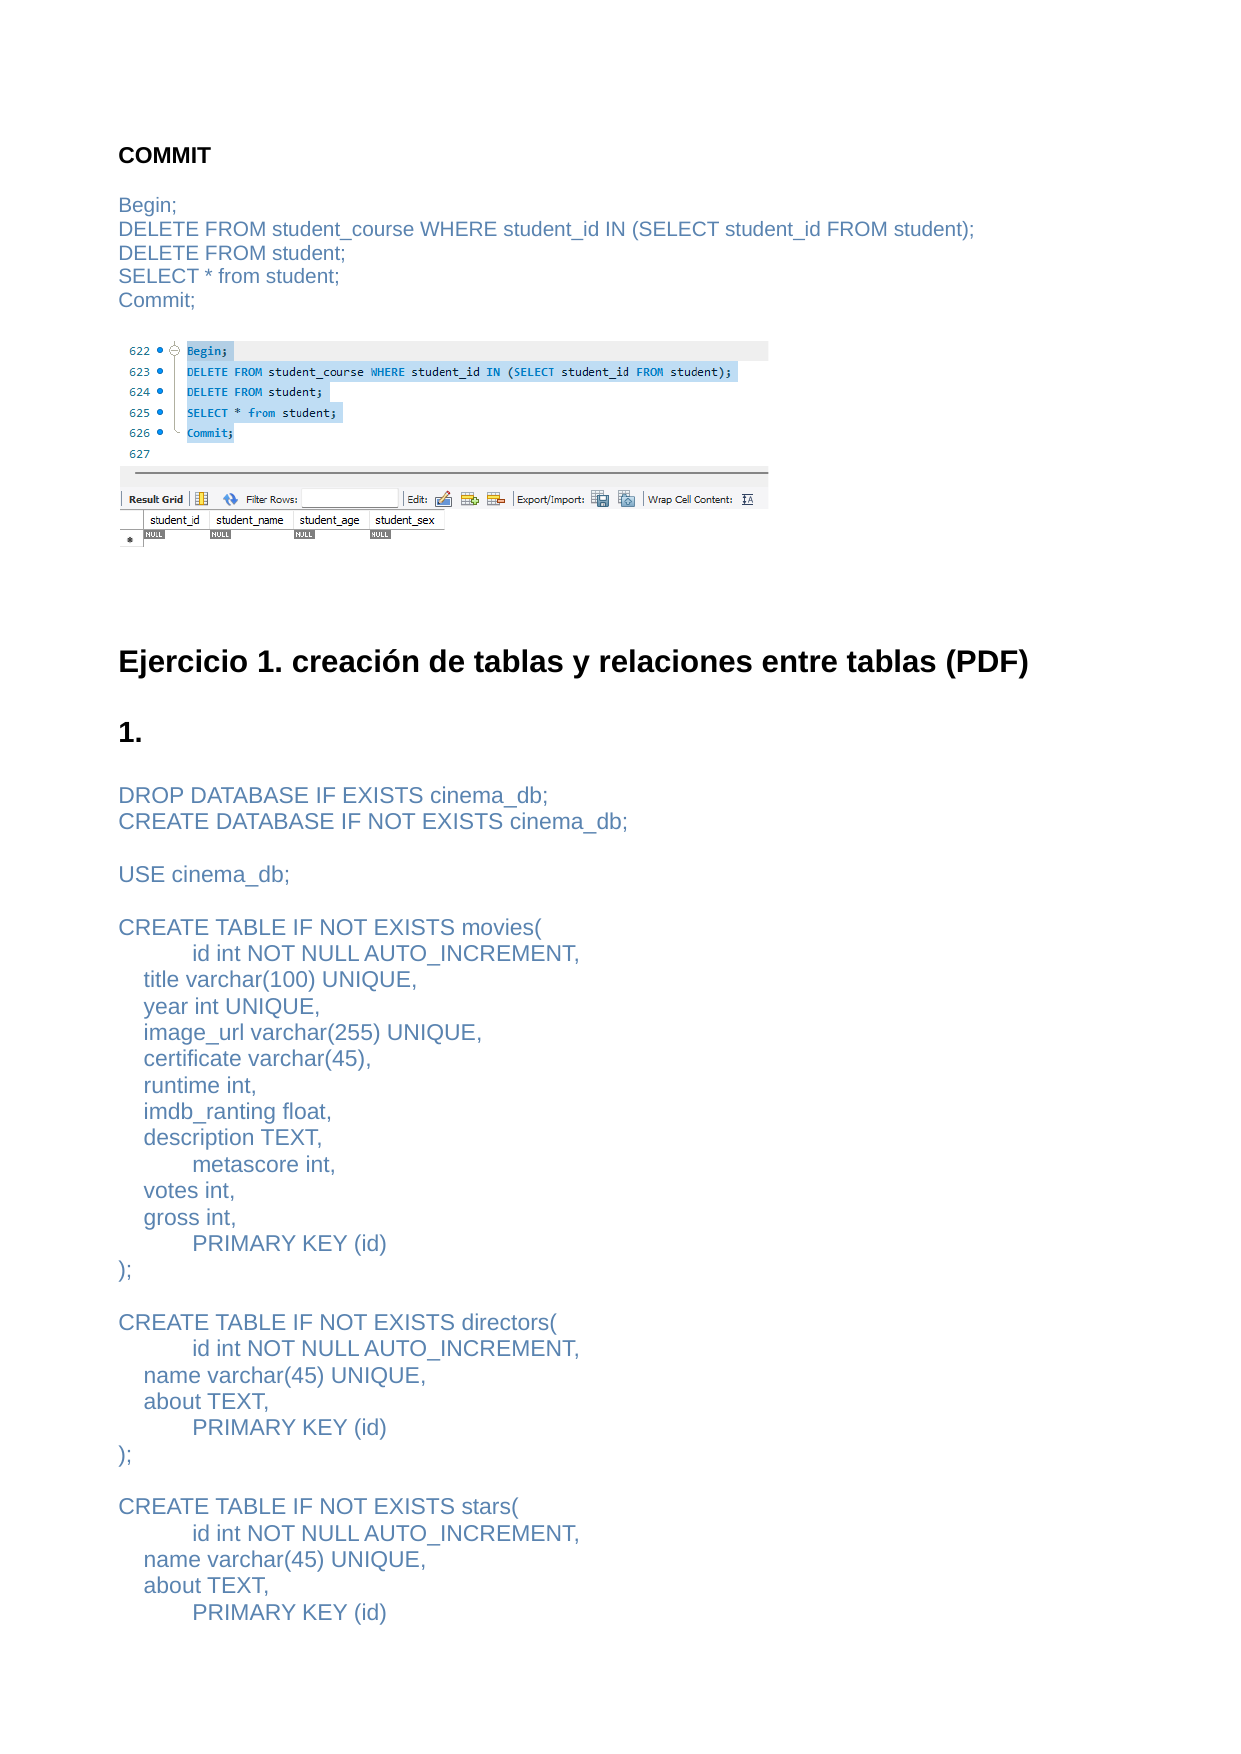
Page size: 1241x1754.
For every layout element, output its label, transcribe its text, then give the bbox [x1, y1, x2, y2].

text 1. [118, 715, 1122, 748]
text Begin; DELETE FROM student_course WHERE student_id IN (SELECT student_id FROM student); DELETE FROM student; SELECT * from student; Commit; [118, 192, 1122, 312]
text COMMIT [118, 142, 1122, 168]
picture [120, 341, 769, 551]
text DROP DATABASE IF EXISTS cinema_db; CREATE DATABASE IF NOT EXISTS cinema_db; USE cinema_db; CREATE TABLE IF NOT EXISTS movies( id int NOT NULL AUTO_INCREMENT, title varchar(100) UNIQUE, year int UNIQUE, image_url varchar(255) UNIQUE, certificate varchar(45), runtime int, imdb_ranting float, description TEXT, metascore int, votes int, gross int, PRIMARY KEY (id) ); CREATE TABLE IF NOT EXISTS directors( id int NOT NULL AUTO_INCREMENT, name varchar(45) UNIQUE, about TEXT, PRIMARY KEY (id) ); CREATE TABLE IF NOT EXISTS stars( id int NOT NULL AUTO_INCREMENT, name varchar(45) UNIQUE, about TEXT, PRIMARY KEY (id) [118, 782, 1122, 1625]
text Ejercicio 1. creación de tablas y relaciones entre tablas (PDF) [118, 643, 1122, 679]
